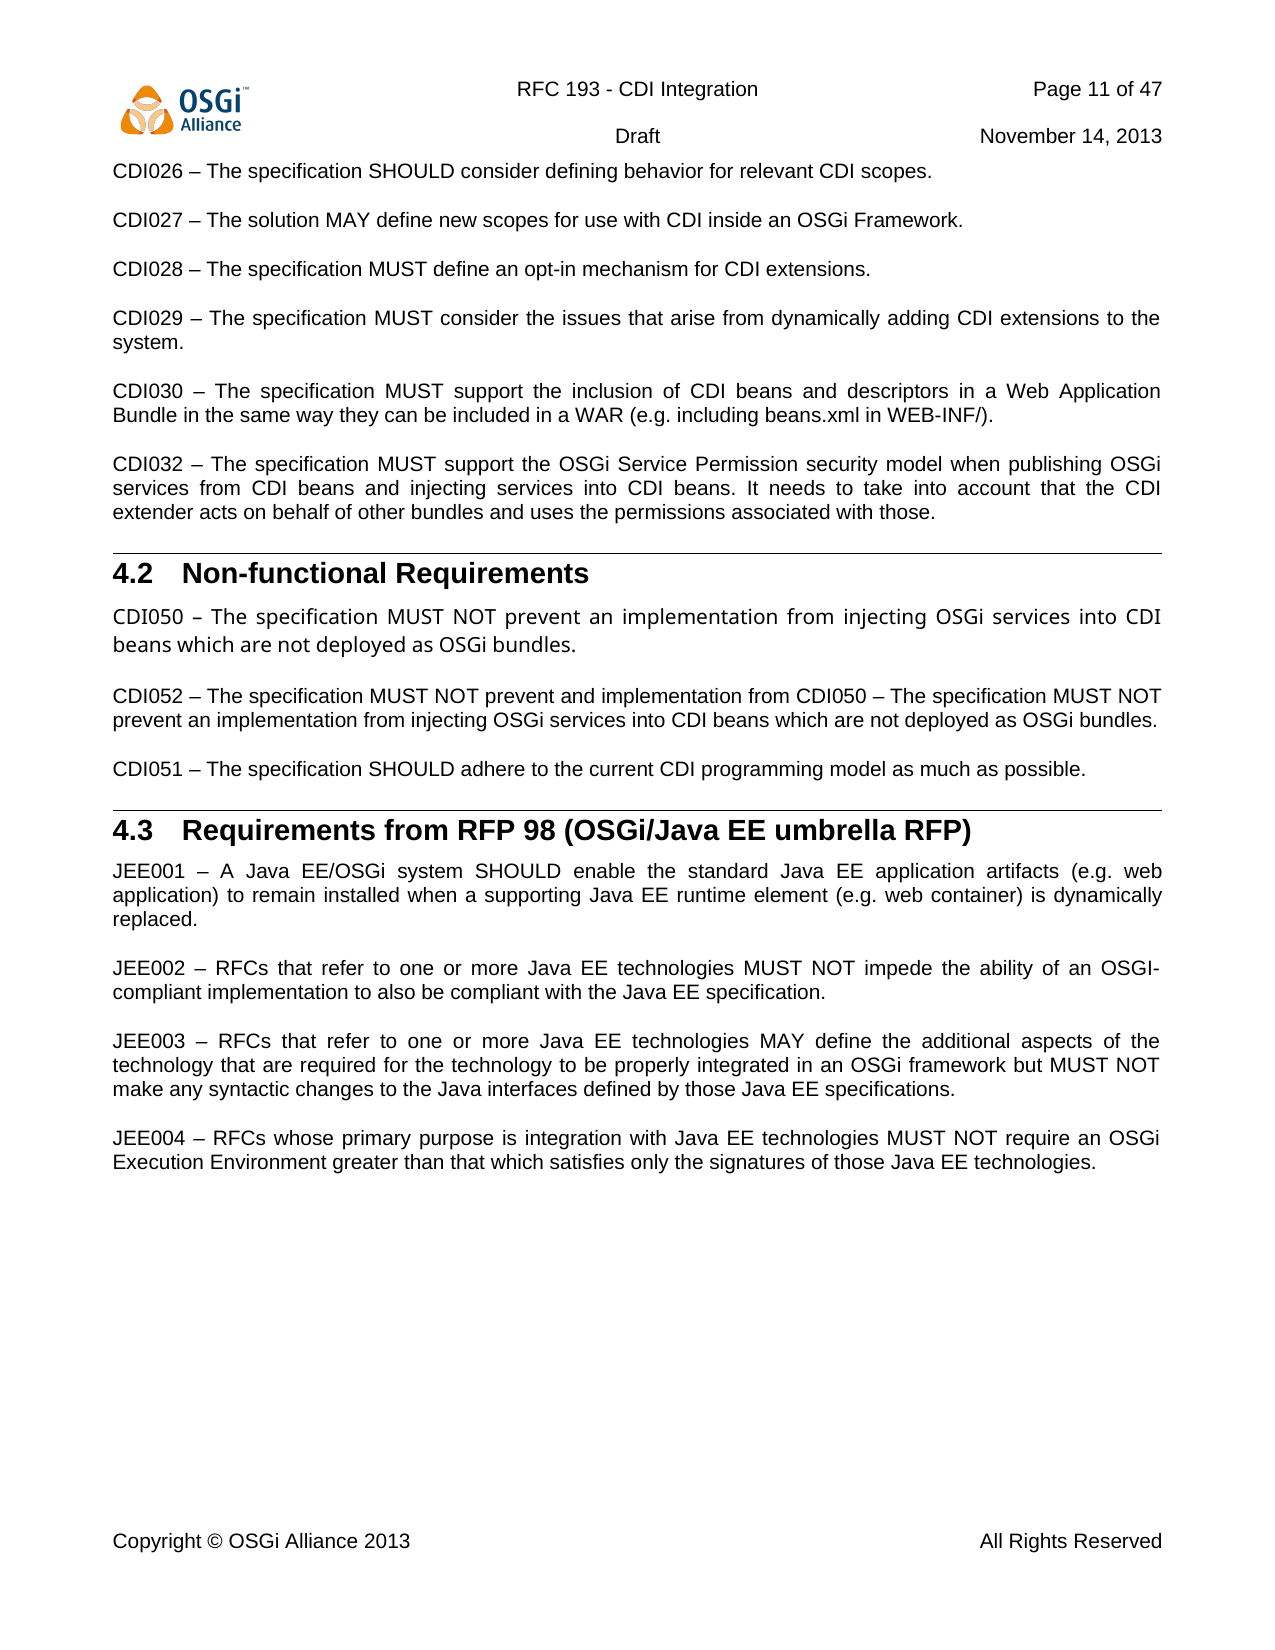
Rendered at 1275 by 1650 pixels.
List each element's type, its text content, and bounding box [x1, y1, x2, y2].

text CDI026 – The specification SHOULD consider defining behavior for relevant CDI scopes. [112, 159, 1162, 183]
text JEE001 – A Java EE/OSGi system SHOULD enable the standard Java EE application artifacts (e.g. web application) to remain installed when a supporting Java EE runtime element (e.g. web container) is dynamically replaced. [112, 859, 1162, 931]
text CDI029 – The specification MUST consider the issues that arise from dynamically adding CDI extensions to the system. [112, 306, 1162, 354]
text JEE004 – RFCs whose primary purpose is integration with Java EE technologies MUST NOT require an OSGi Execution Environment greater than that which satisfies only the signatures of those Java EE technologies. [112, 1126, 1162, 1173]
text CDI051 – The specification SHOULD adhere to the current CDI programming model as much as possible. [112, 757, 1162, 781]
text CDI032 – The specification MUST support the OSGi Service Permission security model when publishing OSGi services from CDI beans and injecting services into CDI beans. It needs to take into account that the CDI extender acts on behalf of other bundles and uses the permissions associated with those. [112, 452, 1162, 523]
text CDI028 – The specification MUST define an opt-in mechanism for CDI extensions. [112, 257, 1162, 281]
picture [113, 78, 257, 142]
text CDI050 – The specification MUST NOT prevent an implementation from injecting OSGi services into CDI beans which are not deployed as OSGi bundles. [112, 602, 1162, 659]
text CDI052 – The specification MUST NOT prevent and implementation from CDI050 – The specification MUST NOT prevent an implementation from injecting OSGi services into CDI beans which are not deployed as OSGi bundles. [112, 684, 1162, 732]
subtitle Requirements from RFP 98 (OSGi/Java EE umbrella RFP) [112, 811, 1162, 846]
text JEE003 – RFCs that refer to one or more Java EE technologies MAY define the additional aspects of the technology that are required for the technology to be properly integrated in an OSGi framework but MUST NOT make any syntactic changes to the Java interfaces defined by those Java EE specifications. [112, 1029, 1162, 1101]
text CDI027 – The solution MAY define new scopes for use with CDI inside an OSGi Framework. [112, 208, 1162, 232]
text CDI030 – The specification MUST support the inclusion of CDI beans and descriptors in a Web Application Bundle in the same way they can be included in a WAR (e.g. including beans.xml in WEB-INF/). [112, 379, 1162, 427]
subtitle Non-functional Requirements [112, 554, 1162, 589]
text JEE002 – RFCs that refer to one or more Java EE technologies MUST NOT impede the ability of an OSGI-compliant implementation to also be compliant with the Java EE specification. [112, 956, 1162, 1004]
